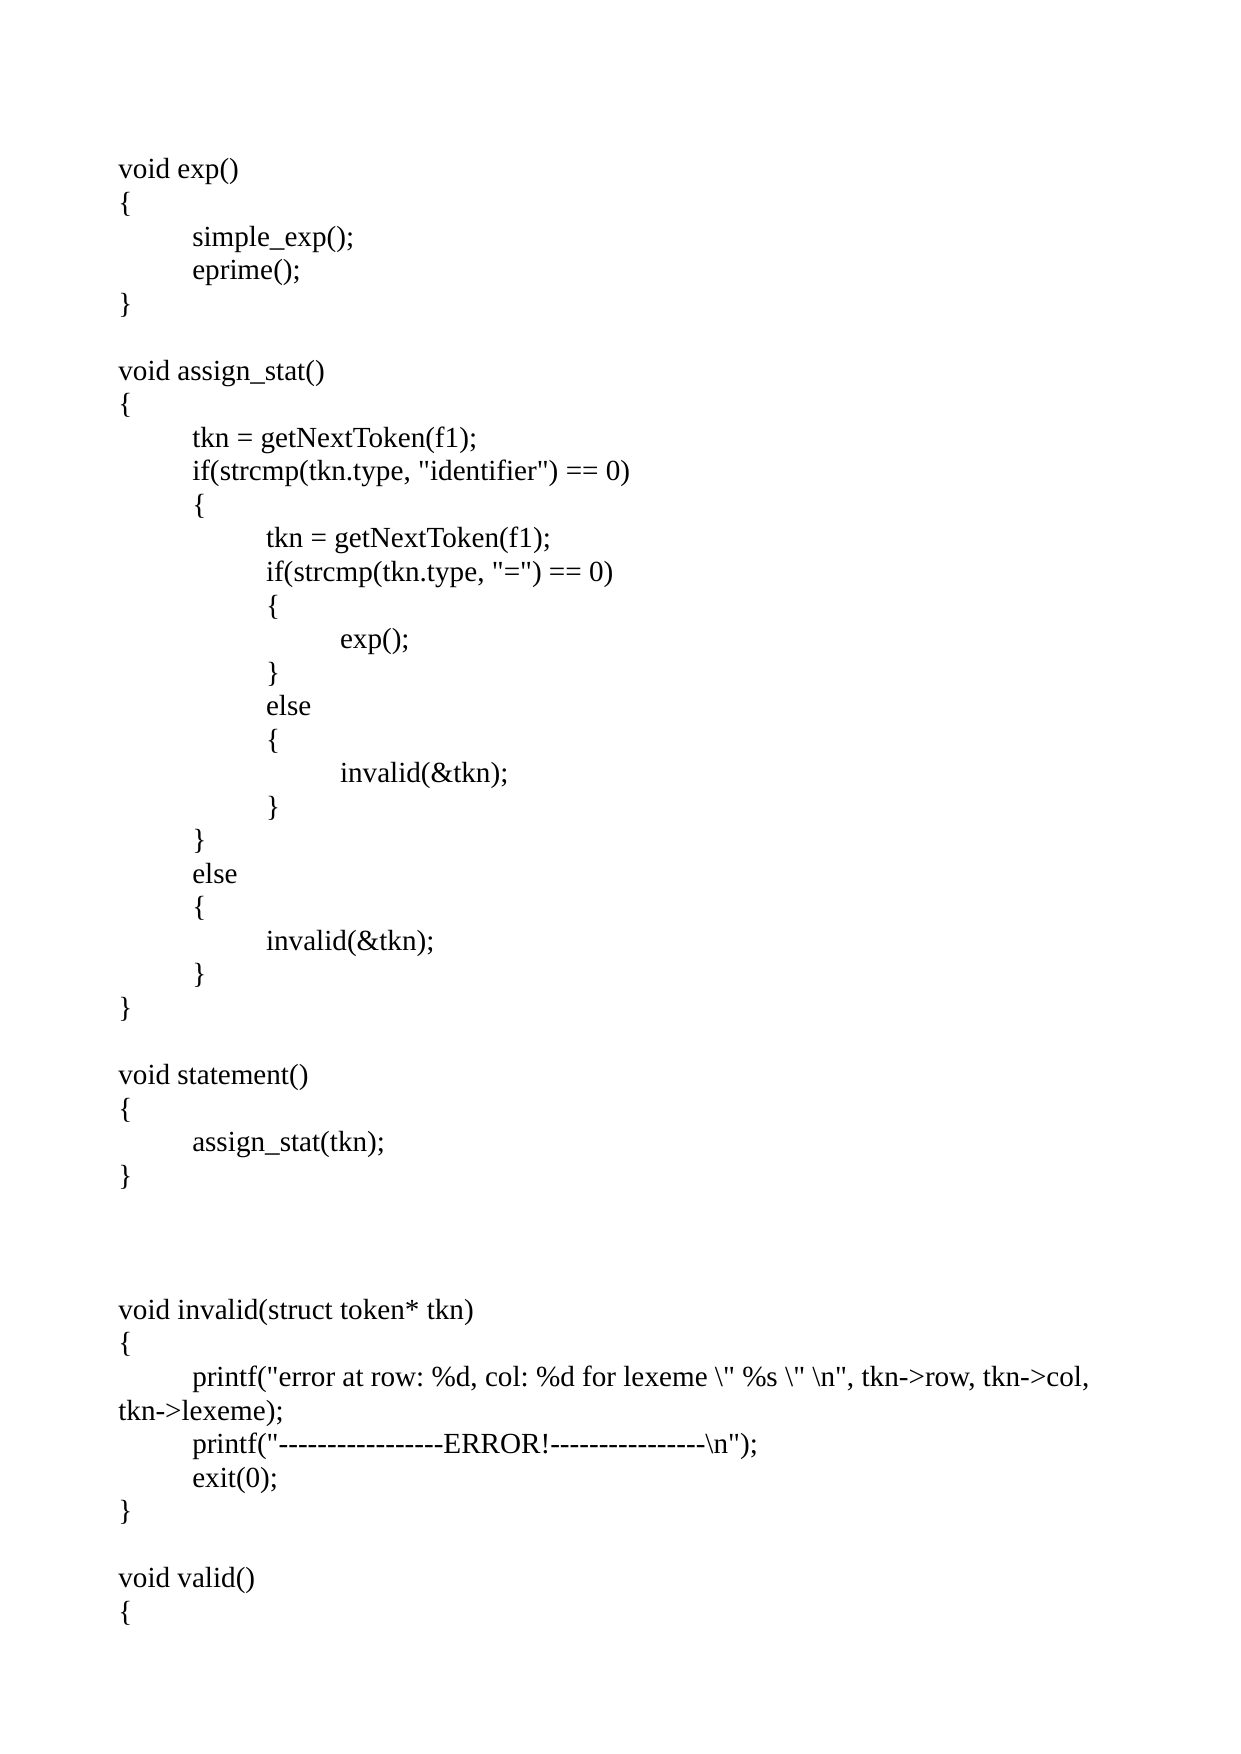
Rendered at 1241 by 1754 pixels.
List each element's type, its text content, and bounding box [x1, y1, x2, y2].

text { [118, 185, 1122, 219]
text } [118, 957, 1122, 990]
text { [118, 889, 1122, 923]
text } [118, 1493, 1122, 1527]
text if(strcmp(tkn.type, "identifier") == 0) [118, 453, 1122, 487]
text simple_exp(); [118, 219, 1122, 252]
text void valid() [118, 1560, 1122, 1594]
text tkn = getNextToken(f1); [118, 420, 1122, 453]
text void statement() [118, 1057, 1122, 1091]
text printf("error at row: %d, col: %d for lexeme \" %s \" \n", tkn->row, tkn->col, tkn->lexeme); [118, 1359, 1122, 1426]
text assign_stat(tkn); [118, 1124, 1122, 1158]
text invalid(&tkn); [118, 755, 1122, 789]
text tkn = getNextToken(f1); [118, 521, 1122, 554]
text } [118, 822, 1122, 856]
text void assign_stat() [118, 353, 1122, 386]
text void exp() [118, 152, 1122, 185]
text else [118, 856, 1122, 889]
text { [118, 722, 1122, 755]
text } [118, 286, 1122, 319]
text void invalid(struct token* tkn) [118, 1292, 1122, 1326]
text if(strcmp(tkn.type, "=") == 0) [118, 554, 1122, 588]
text { [118, 1091, 1122, 1124]
text printf("-----------------ERROR!----------------\n"); [118, 1426, 1122, 1460]
text { [118, 487, 1122, 521]
text } [118, 990, 1122, 1024]
text { [118, 1594, 1122, 1627]
text } [118, 655, 1122, 688]
text invalid(&tkn); [118, 923, 1122, 957]
text exp(); [118, 621, 1122, 655]
text exit(0); [118, 1460, 1122, 1493]
text } [118, 1158, 1122, 1191]
text eprime(); [118, 252, 1122, 286]
text { [118, 588, 1122, 621]
text } [118, 789, 1122, 822]
text { [118, 1326, 1122, 1359]
text { [118, 386, 1122, 420]
text else [118, 688, 1122, 722]
